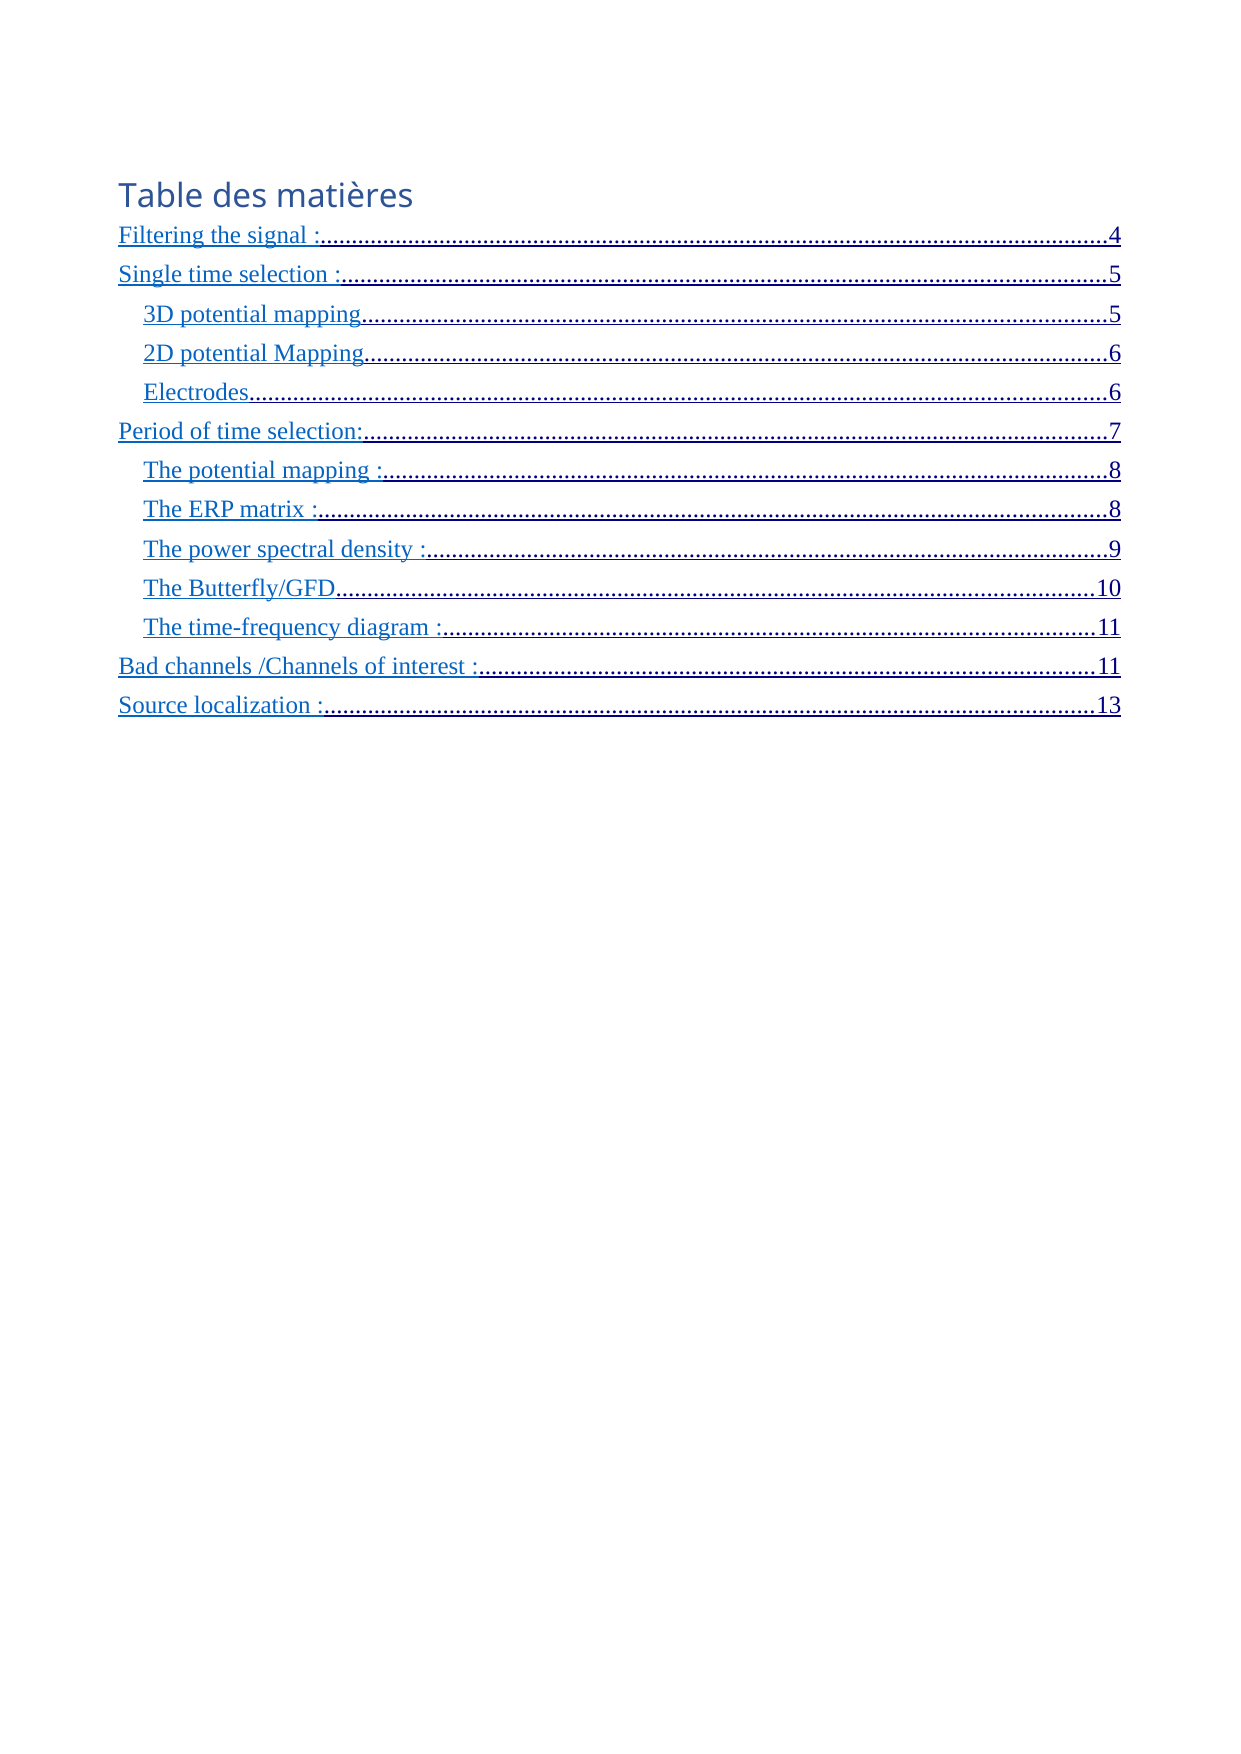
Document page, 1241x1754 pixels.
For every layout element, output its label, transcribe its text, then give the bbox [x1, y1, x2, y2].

text The power spectral density : 9 [143, 534, 1122, 562]
text The time-frequency diagram : 11 [143, 612, 1122, 641]
text Source localization : 13 [118, 690, 1122, 719]
text Bad channels /Channels of interest : 11 [118, 651, 1122, 680]
text 2D potential Mapping 6 [143, 338, 1122, 367]
text The Butterfly/GFD 10 [143, 573, 1122, 602]
text Electrodes 6 [143, 377, 1122, 406]
text Period of time selection: 7 [118, 416, 1122, 445]
text 3D potential mapping 5 [143, 299, 1122, 327]
text Filtering the signal : 4 [118, 220, 1122, 249]
text The potential mapping : 8 [143, 455, 1122, 484]
text Table des matières [118, 172, 1122, 217]
text The ERP matrix : 8 [143, 494, 1122, 523]
text Single time selection : 5 [118, 259, 1122, 288]
